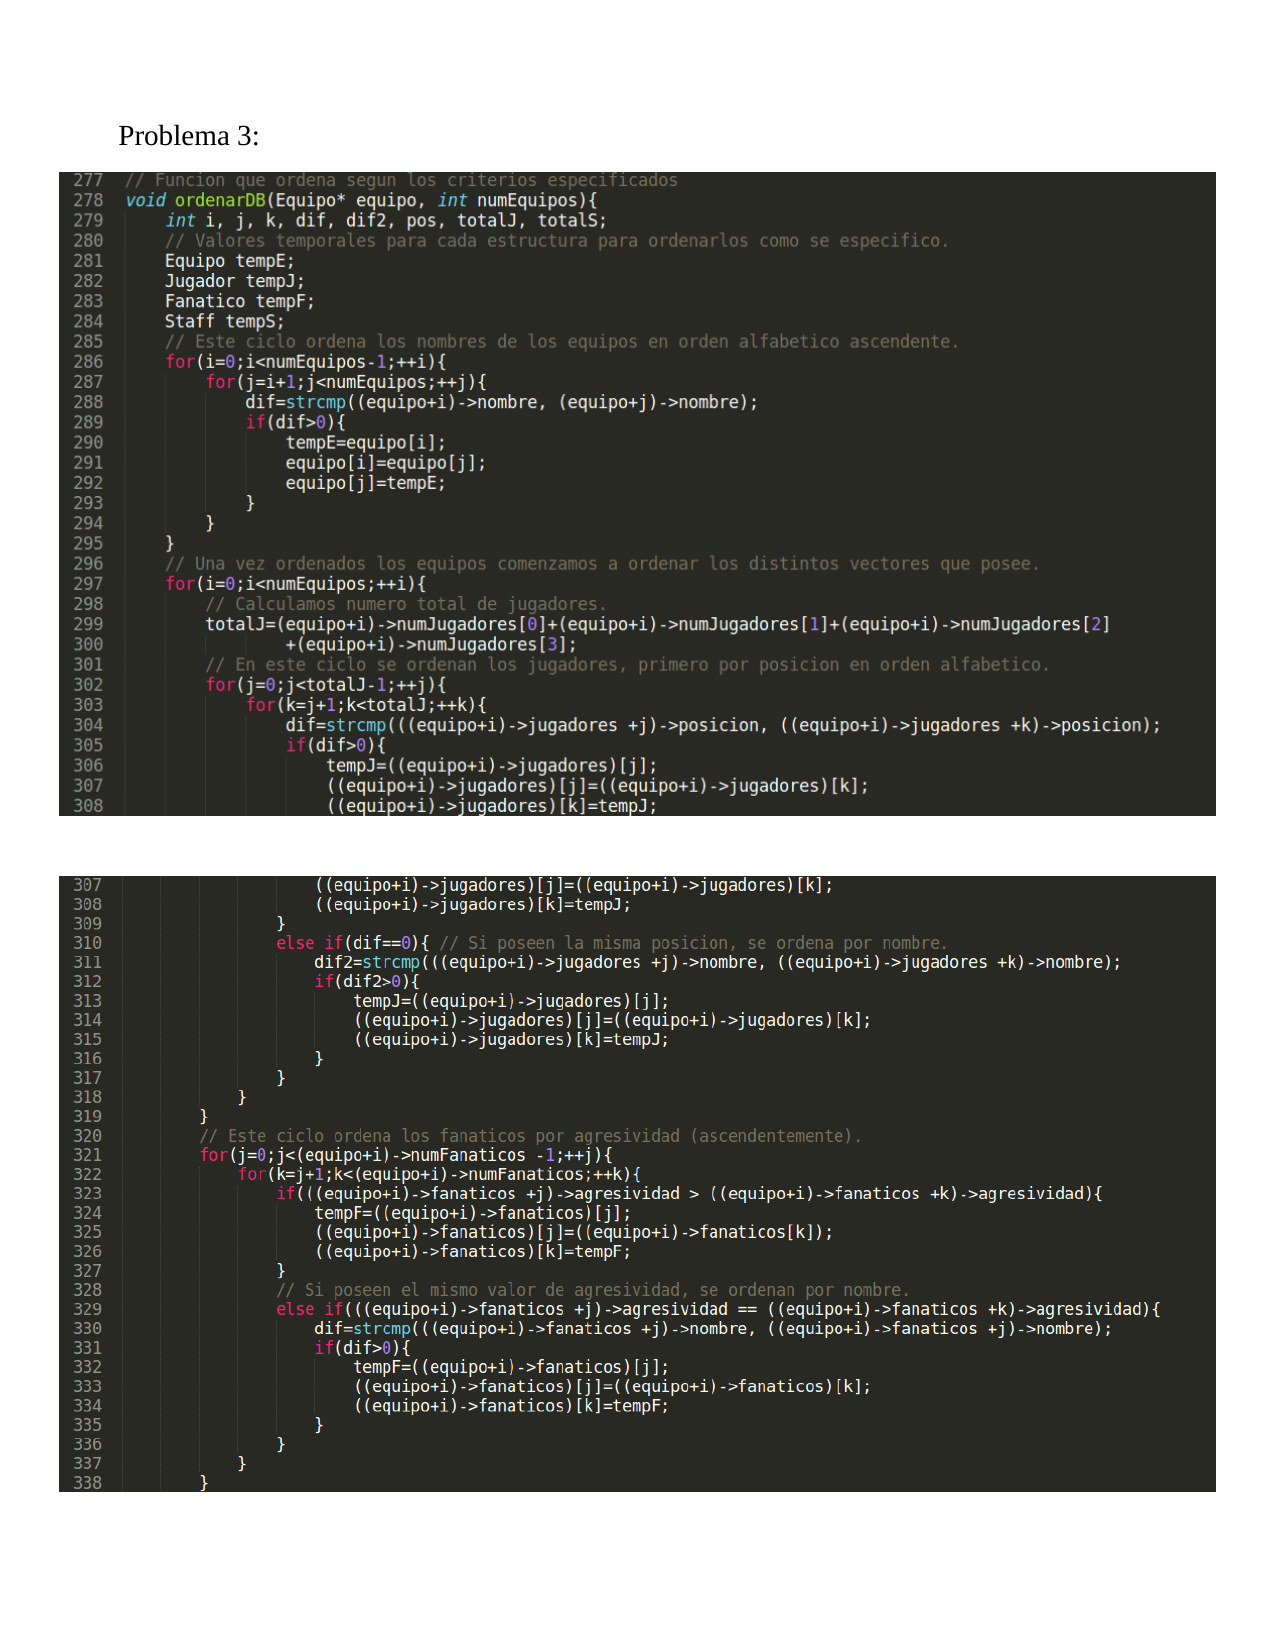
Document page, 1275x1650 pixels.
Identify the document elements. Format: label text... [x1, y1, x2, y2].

picture [59, 172, 1216, 816]
text Problema 3: [118, 118, 1157, 152]
picture [59, 876, 1216, 1492]
